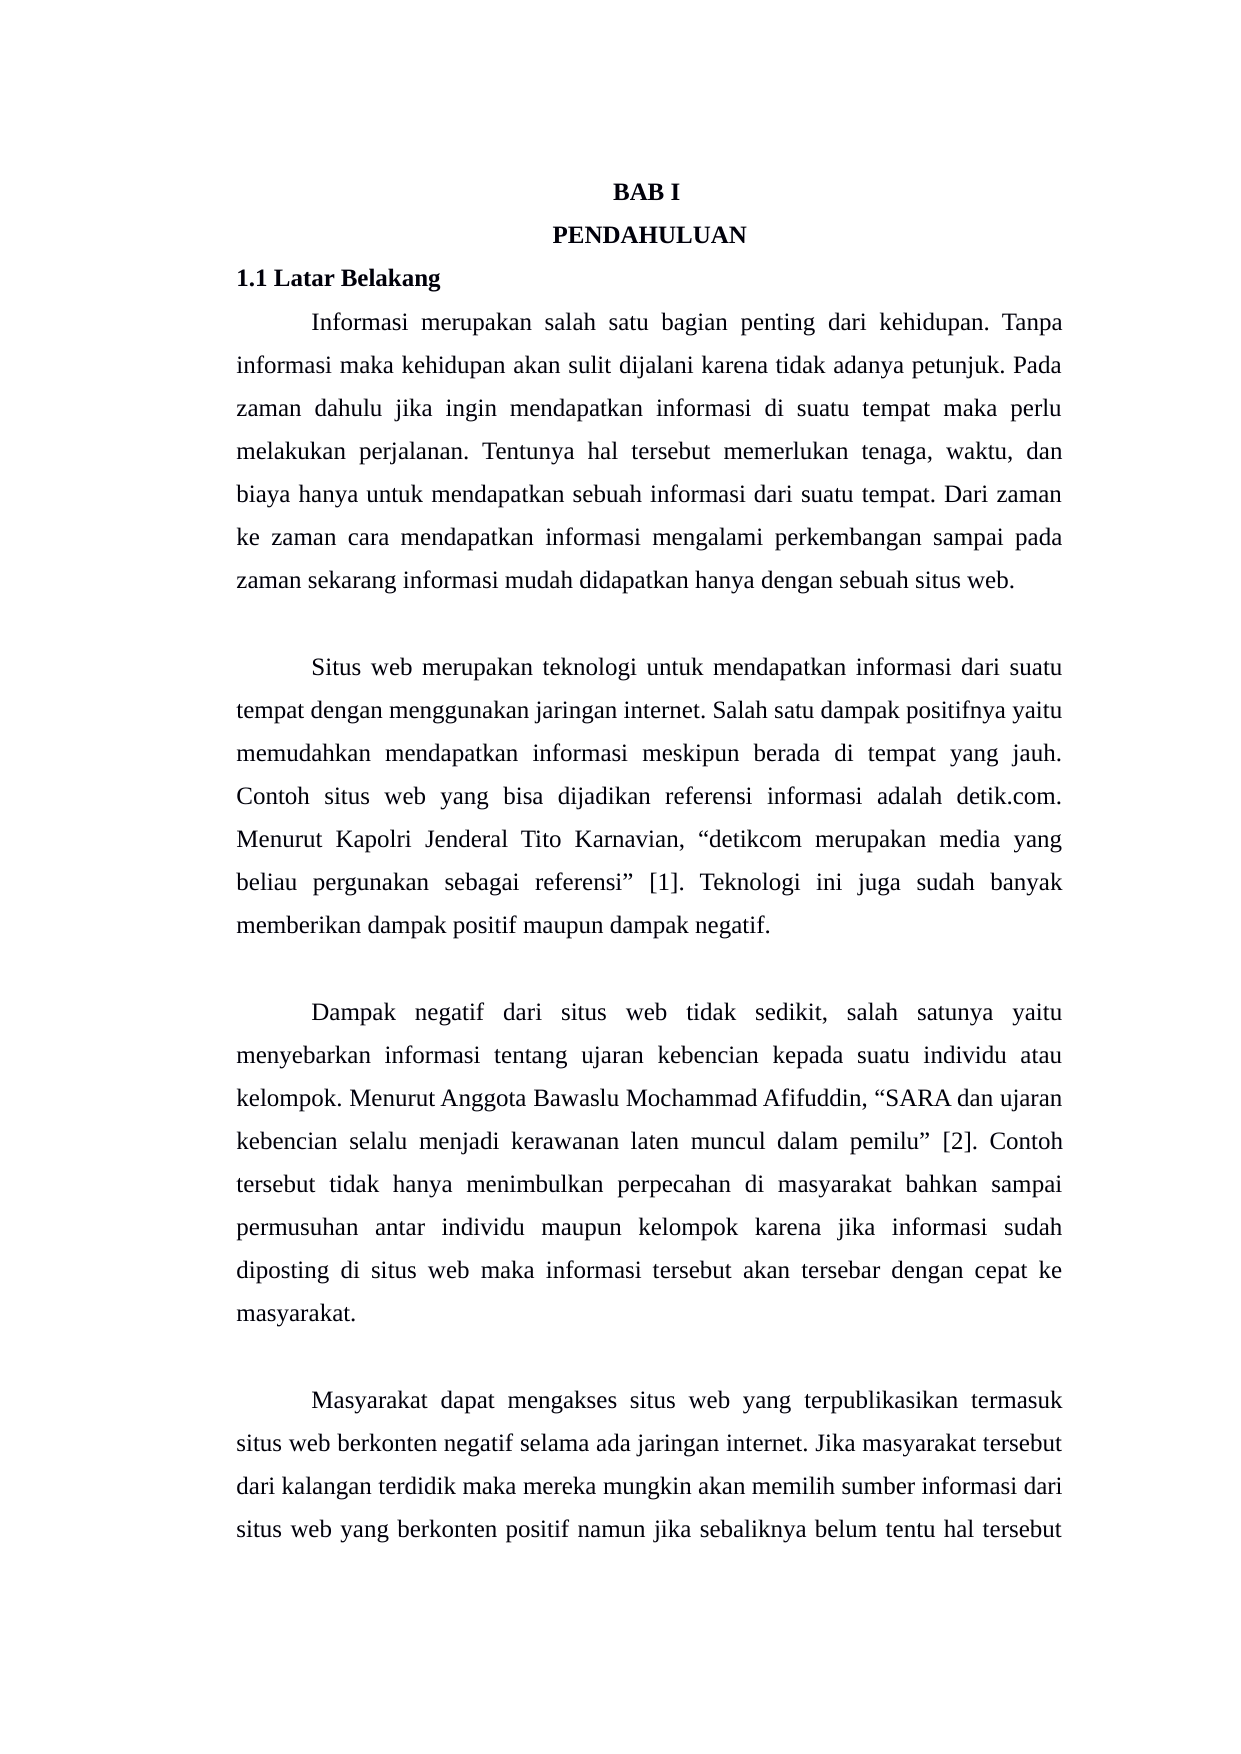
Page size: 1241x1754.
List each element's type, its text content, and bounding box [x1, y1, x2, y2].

subtitle Latar Belakang [236, 263, 1063, 292]
text Dampak negatif dari situs web tidak sedikit, salah satunya yaitu menyebarkan informasi tentang ujaran kebencian kepada suatu individu atau kelompok. Menurut Anggota Bawaslu Mochammad Afifuddin, “SARA dan ujaran kebencian selalu menjadi kerawanan laten muncul dalam pemilu” [2]. Contoh tersebut tidak hanya menimbulkan perpecahan di masyarakat bahkan sampai permusuhan antar individu maupun kelompok karena jika informasi sudah diposting di situs web maka informasi tersebut akan tersebar dengan cepat ke masyarakat. [236, 997, 1063, 1327]
text Informasi merupakan salah satu bagian penting dari kehidupan. Tanpa informasi maka kehidupan akan sulit dijalani karena tidak adanya petunjuk. Pada zaman dahulu jika ingin mendapatkan informasi di suatu tempat maka perlu melakukan perjalanan. Tentunya hal tersebut memerlukan tenaga, waktu, dan biaya hanya untuk mendapatkan sebuah informasi dari suatu tempat. Dari zaman ke zaman cara mendapatkan informasi mengalami perkembangan sampai pada zaman sekarang informasi mudah didapatkan hanya dengan sebuah situs web. [236, 307, 1063, 594]
text Situs web merupakan teknologi untuk mendapatkan informasi dari suatu tempat dengan menggunakan jaringan internet. Salah satu dampak positifnya yaitu memudahkan mendapatkan informasi meskipun berada di tempat yang jauh. Contoh situs web yang bisa dijadikan referensi informasi adalah detik.com. Menurut Kapolri Jenderal Tito Karnavian, “detikcom merupakan media yang beliau pergunakan sebagai referensi” [1]. Teknologi ini juga sudah banyak memberikan dampak positif maupun dampak negatif. [236, 652, 1063, 939]
text Masyarakat dapat mengakses situs web yang terpublikasikan termasuk situs web berkonten negatif selama ada jaringan internet. Jika masyarakat tersebut dari kalangan terdidik maka mereka mungkin akan memilih sumber informasi dari situs web yang berkonten positif namun jika sebaliknya belum tentu hal tersebut [236, 1385, 1063, 1543]
subtitle BAB I PENDAHULUAN [236, 177, 1063, 249]
